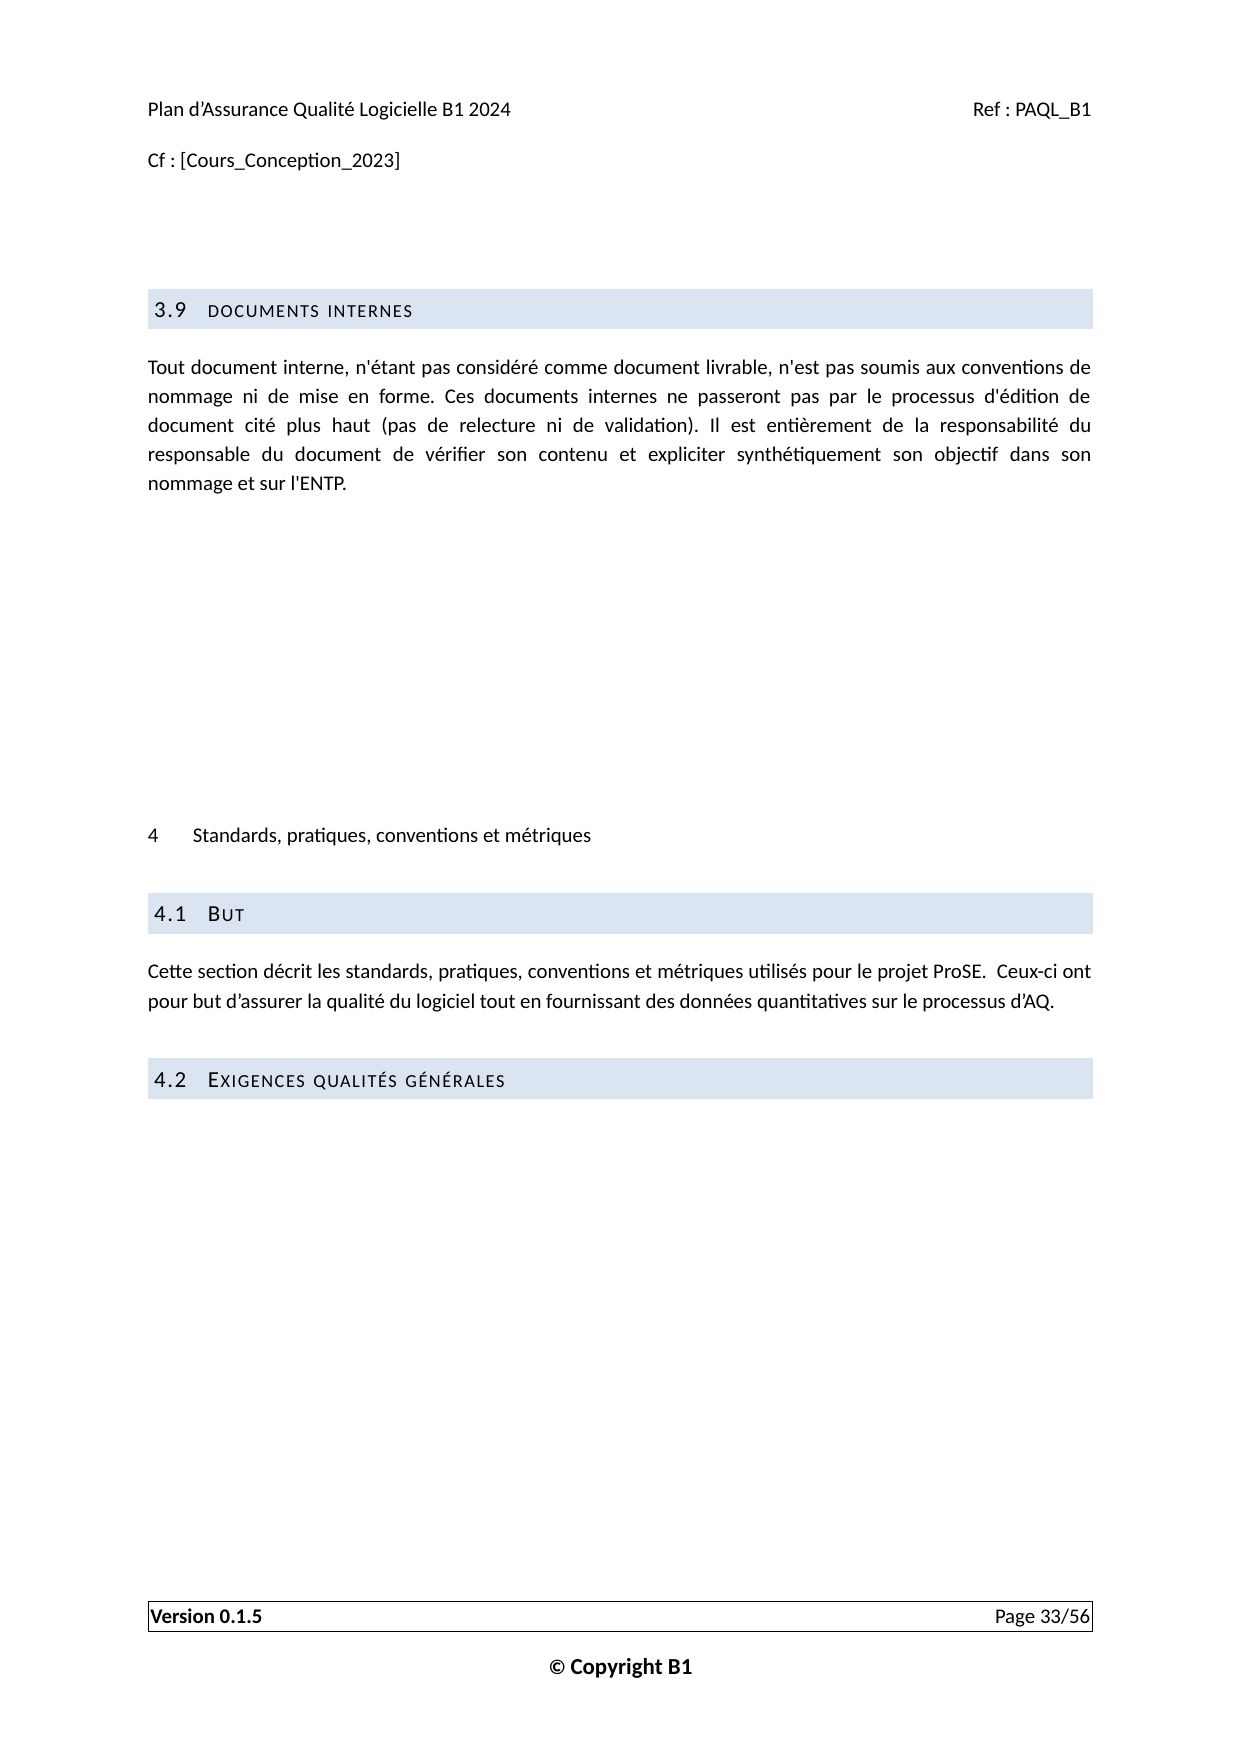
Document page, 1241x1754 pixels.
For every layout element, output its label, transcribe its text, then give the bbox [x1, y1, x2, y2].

text Tout document interne, n'étant pas considéré comme document livrable, n'est pas soumis aux conventions de nommage ni de mise en forme. Ces documents internes ne passeront pas par le processus d'édition de document cité plus haut (pas de relecture ni de validation). Il est entièrement de la responsabilité du responsable du document de vérifier son contenu et expliciter synthétiquement son objectif dans son nommage et sur l'ENTP. [148, 354, 1093, 496]
list Exigences qualités générales [154, 1065, 1086, 1093]
list But [154, 900, 1086, 928]
text Cette section décrit les standards, pratiques, conventions et métriques utilisés pour le projet ProSE. Ceux-ci ont pour but d’assurer la qualité du logiciel tout en fournissant des données quantitatives sur le processus d’AQ. [148, 959, 1093, 1013]
list documents internes [154, 295, 1086, 323]
list Standards, pratiques, conventions et métriques [148, 823, 1093, 848]
text Cf : [Cours_Conception_2023] [148, 148, 1093, 173]
